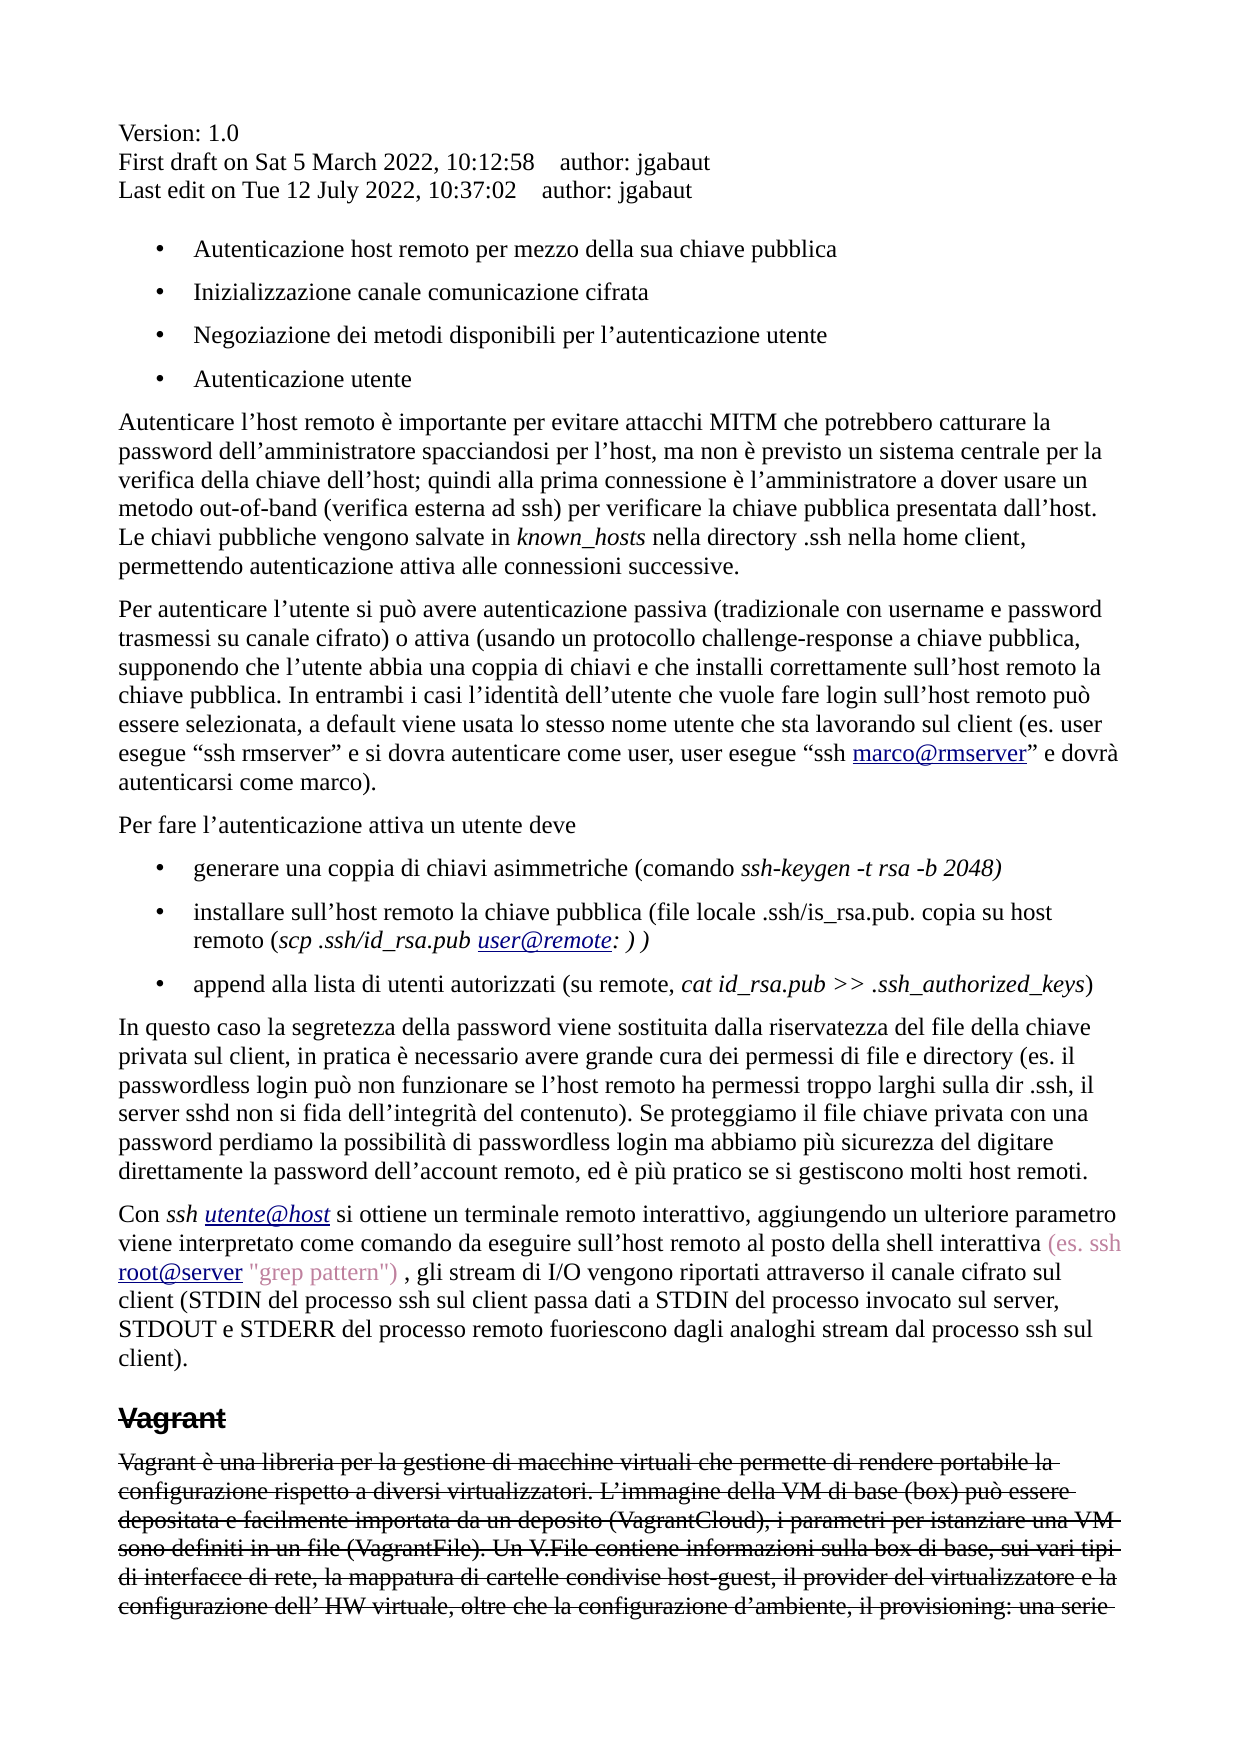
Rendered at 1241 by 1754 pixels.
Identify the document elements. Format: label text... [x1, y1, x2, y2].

text Con ssh utente@host si ottiene un terminale remoto interattivo, aggiungendo un ulteriore parametro viene interpretato come comando da eseguire sull’host remoto al posto della shell interattiva (es. ssh root@server "grep pattern") , gli stream di I/O vengono riportati attraverso il canale cifrato sul client (STDIN del processo ssh sul client passa dati a STDIN del processo invocato sul server, STDOUT e STDERR del processo remoto fuoriescono dagli analoghi stream dal processo ssh sul client). [118, 1199, 1122, 1372]
list Autenticazione host remoto per mezzo della sua chiave pubblica [156, 234, 1122, 263]
list Autenticazione utente [156, 364, 1122, 393]
list generare una coppia di chiavi asimmetriche (comando ssh-keygen -t rsa -b 2048) [156, 853, 1122, 882]
list append alla lista di utenti autorizzati (su remote, cat id_rsa.pub >> .ssh_authorized_keys) [156, 969, 1122, 998]
subtitle Vagrant [118, 1401, 1122, 1435]
text Per autenticare l’utente si può avere autenticazione passiva (tradizionale con username e password trasmessi su canale cifrato) o attiva (usando un protocollo challenge-response a chiave pubblica, supponendo che l’utente abbia una coppia di chiavi e che installi correttamente sull’host remoto la chiave pubblica. In entrambi i casi l’identità dell’utente che vuole fare login sull’host remoto può essere selezionata, a default viene usata lo stesso nome utente che sta lavorando sul client (es. user esegue “ssh rmserver” e si dovra autenticare come user, user esegue “ssh marco@rmserver” e dovrà autenticarsi come marco). [118, 594, 1122, 796]
list Negoziazione dei metodi disponibili per l’autenticazione utente [156, 321, 1122, 349]
list installare sull’host remoto la chiave pubblica (file locale .ssh/is_rsa.pub. copia su host remoto (scp .ssh/id_rsa.pub user@remote: ) ) [156, 897, 1122, 954]
text Per fare l’autenticazione attiva un utente deve [118, 810, 1122, 839]
text Autenticare l’host remoto è importante per evitare attacchi MITM che potrebbero catturare la password dell’amministratore spacciandosi per l’host, ma non è previsto un sistema centrale per la verifica della chiave dell’host; quindi alla prima connessione è l’amministratore a dover usare un metodo out-of-band (verifica esterna ad ssh) per verificare la chiave pubblica presentata dall’host. Le chiavi pubbliche vengono salvate in known_hosts nella directory .ssh nella home client, permettendo autenticazione attiva alle connessioni successive. [118, 407, 1122, 580]
list Inizializzazione canale comunicazione cifrata [156, 277, 1122, 306]
text In questo caso la segretezza della password viene sostituita dalla riservatezza del file della chiave privata sul client, in pratica è necessario avere grande cura dei permessi di file e directory (es. il passwordless login può non funzionare se l’host remoto ha permessi troppo larghi sulla dir .ssh, il server sshd non si fida dell’integrità del contenuto). Se proteggiamo il file chiave privata con una password perdiamo la possibilità di passwordless login ma abbiamo più sicurezza del digitare direttamente la password dell’account remoto, ed è più pratico se si gestiscono molti host remoti. [118, 1012, 1122, 1185]
text Vagrant è una libreria per la gestione di macchine virtuali che permette di rendere portabile la configurazione rispetto a diversi virtualizzatori. L’immagine della VM di base (box) può essere depositata e facilmente importata da un deposito (VagrantCloud), i parametri per istanziare una VM sono definiti in un file (VagrantFile). Un V.File contiene informazioni sulla box di base, sui vari tipi di interfacce di rete, la mappatura di cartelle condivise host-guest, il provider del virtualizzatore e la configurazione dell’ HW virtuale, oltre che la configurazione d’ambiente, il provisioning: una serie [118, 1447, 1122, 1620]
